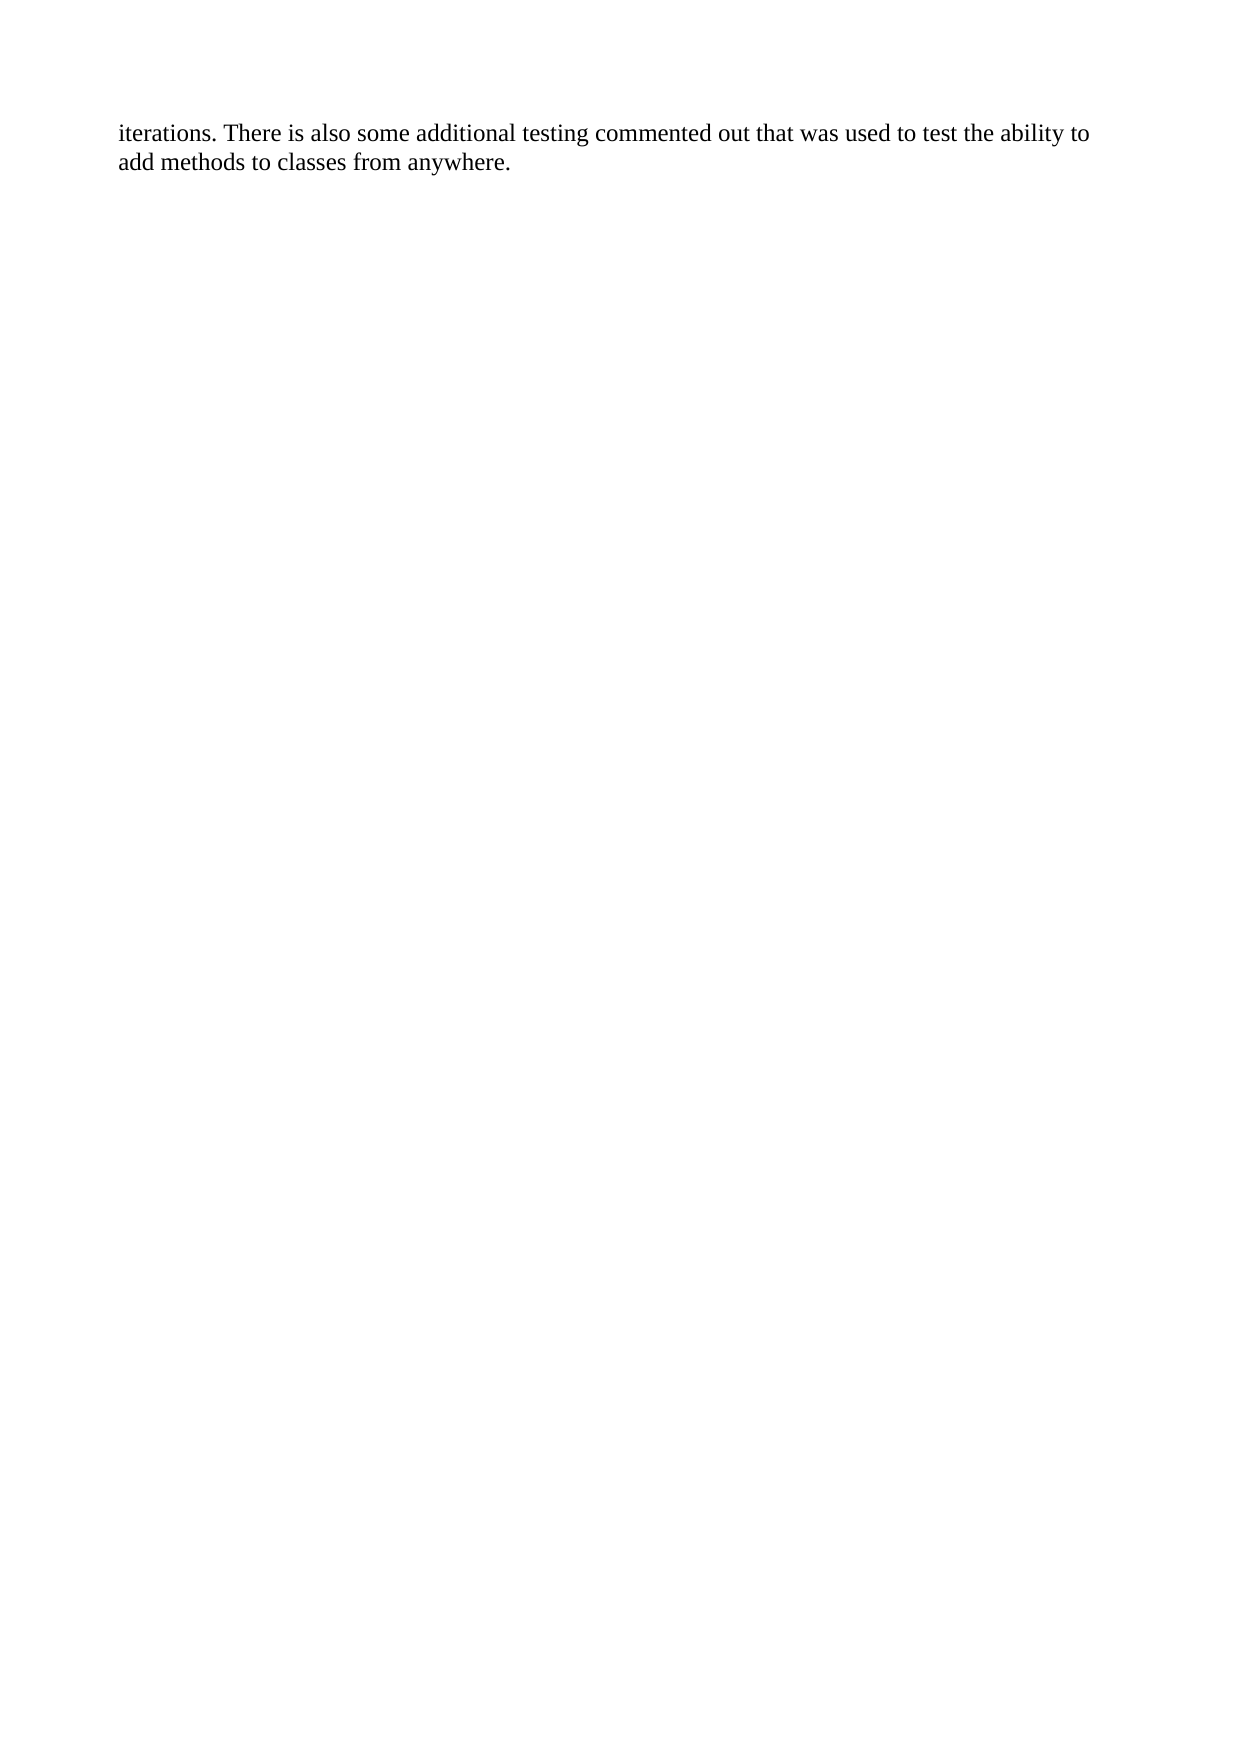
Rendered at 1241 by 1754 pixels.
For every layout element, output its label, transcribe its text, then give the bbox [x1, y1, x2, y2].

text iterations. There is also some additional testing commented out that was used to test the ability to add methods to classes from anywhere. [118, 118, 1122, 176]
